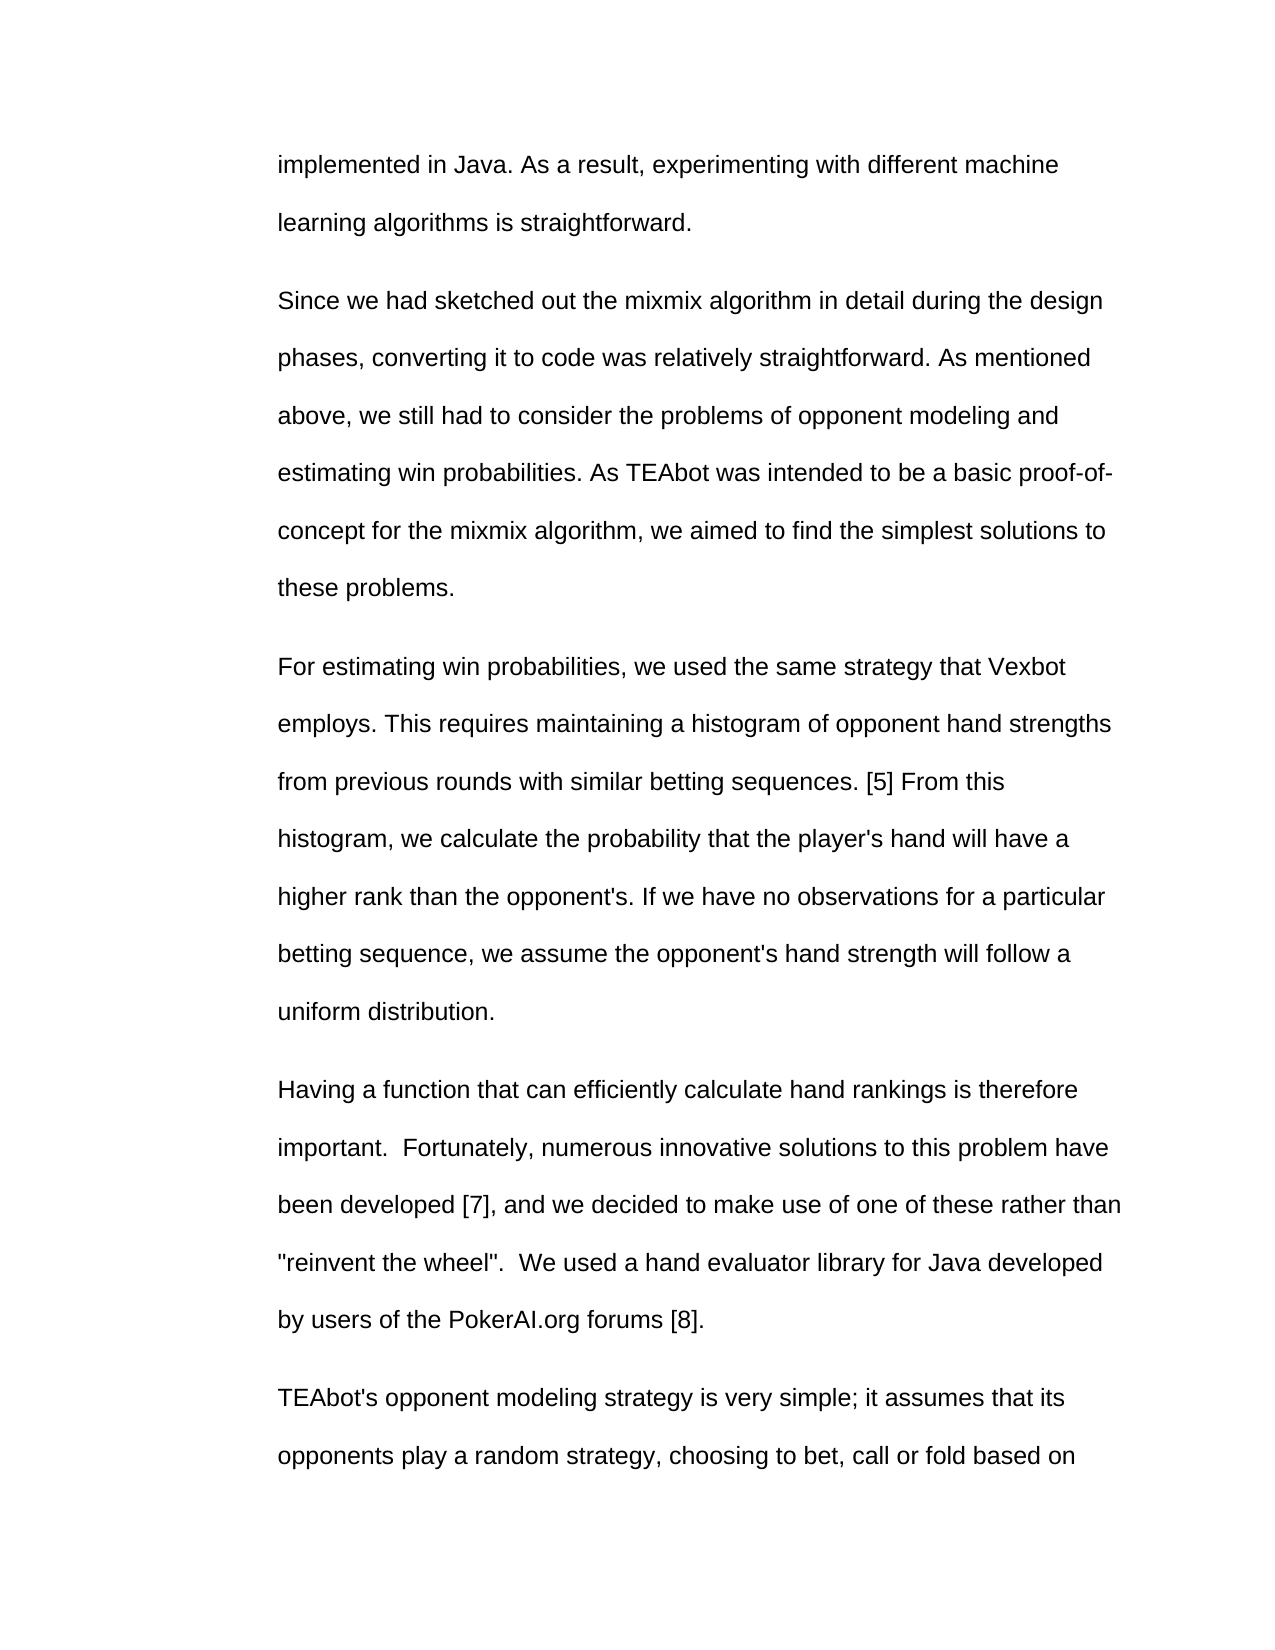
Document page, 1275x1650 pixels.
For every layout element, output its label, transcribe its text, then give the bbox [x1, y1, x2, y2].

list TEAbot's opponent modeling strategy is very simple; it assumes that its opponents play a random strategy, choosing to bet, call or fold based on [225, 1383, 1125, 1469]
list For estimating win probabilities, we used the same strategy that Vexbot employs. This requires maintaining a histogram of opponent hand strengths from previous rounds with similar betting sequences. [5] From this histogram, we calculate the probability that the player's hand will have a higher rank than the opponent's. If we have no observations for a particular betting sequence, we assume the opponent's hand strength will follow a uniform distribution. [225, 652, 1125, 1025]
list implemented in Java. As a result, experimenting with different machine learning algorithms is straightforward. [225, 150, 1125, 236]
list Since we had sketched out the mixmix algorithm in detail during the design phases, converting it to code was relatively straightforward. As mentioned above, we still had to consider the problems of opponent modeling and estimating win probabilities. As TEAbot was intended to be a basic proof-of-concept for the mixmix algorithm, we aimed to find the simplest solutions to these problems. [225, 286, 1125, 602]
list Having a function that can efficiently calculate hand rankings is therefore important. Fortunately, numerous innovative solutions to this problem have been developed [7], and we decided to make use of one of these rather than "reinvent the wheel". We used a hand evaluator library for Java developed by users of the PokerAI.org forums [8]. [225, 1075, 1125, 1334]
